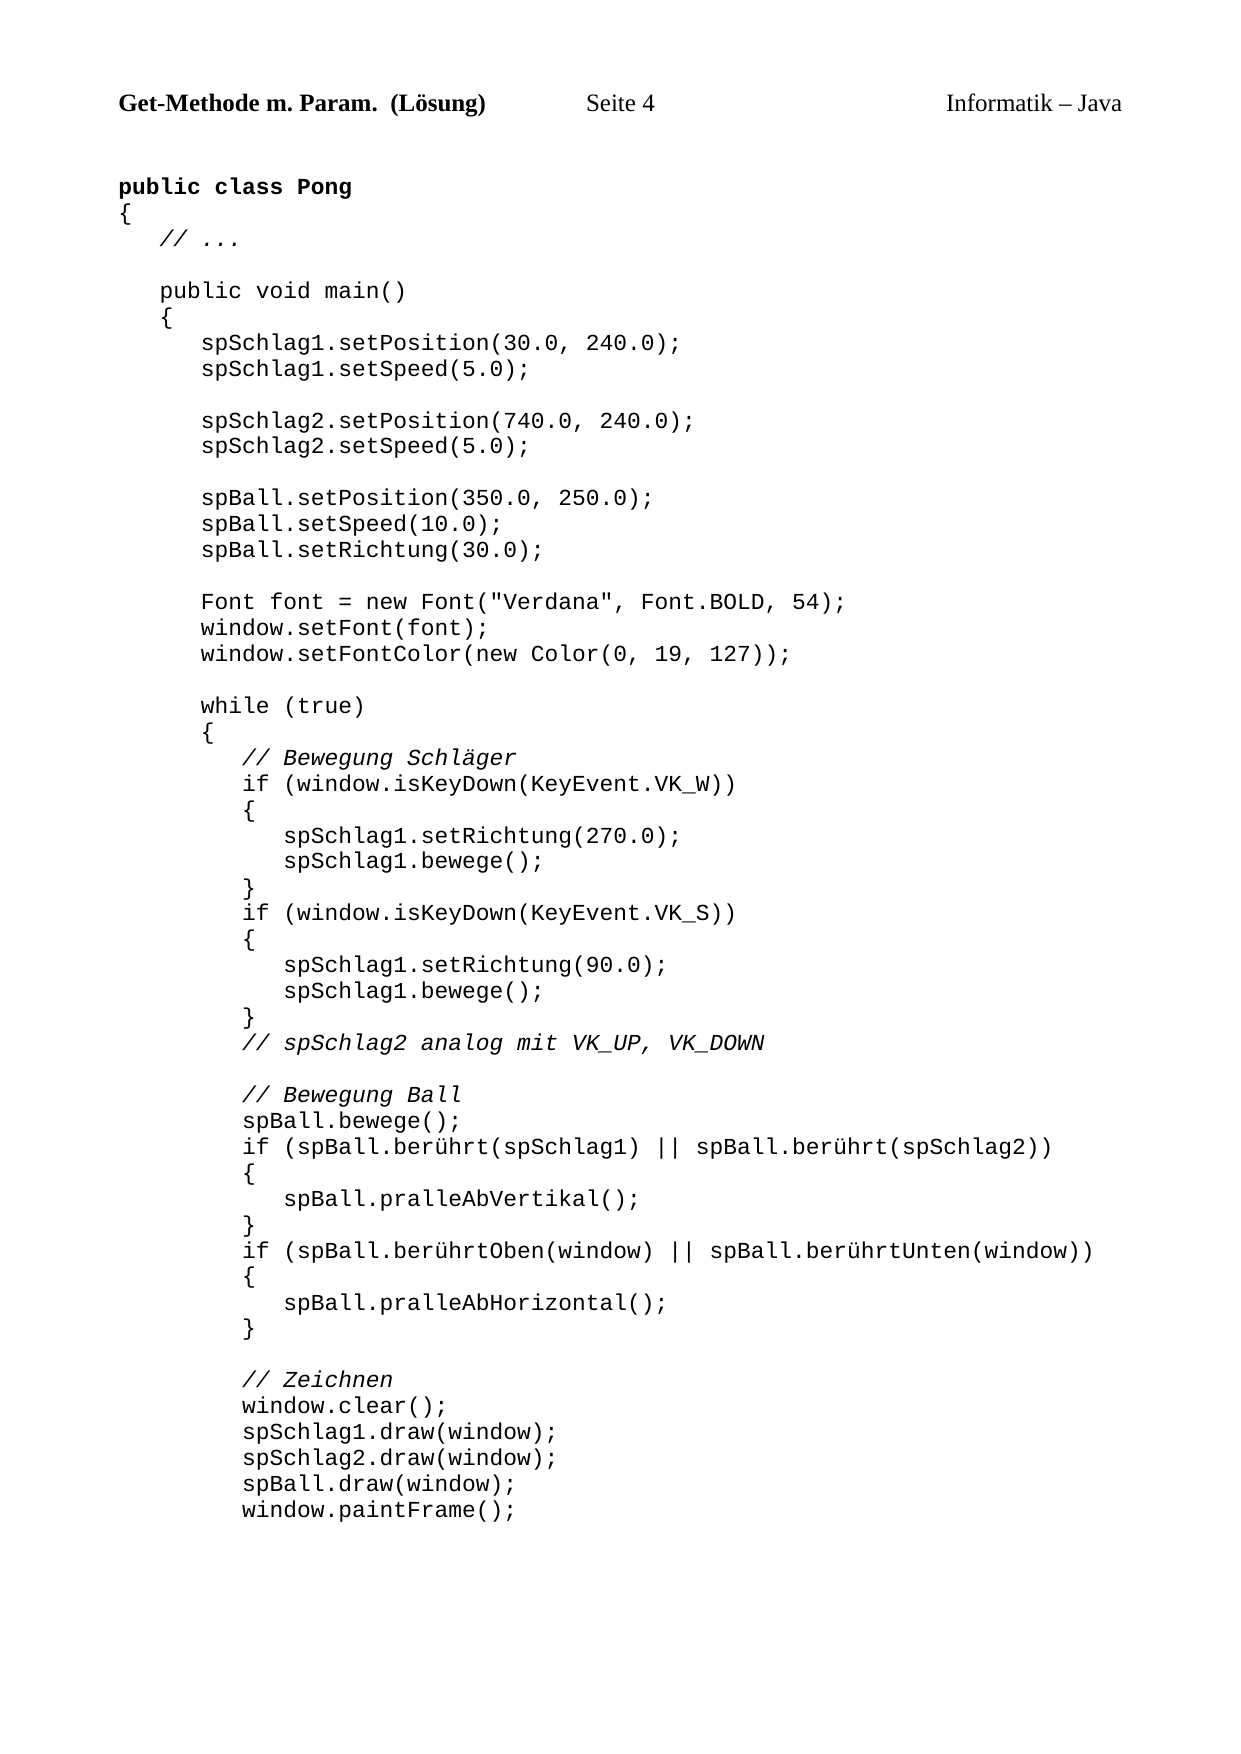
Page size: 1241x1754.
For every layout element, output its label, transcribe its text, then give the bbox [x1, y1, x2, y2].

text spSchlag2.draw(window); [118, 1446, 1122, 1472]
text public class Pong [118, 176, 1122, 201]
text spBall.draw(window); [118, 1472, 1122, 1498]
text { [118, 720, 1122, 746]
text { [118, 928, 1122, 954]
text if (window.isKeyDown(KeyEvent.VK_S)) [118, 902, 1122, 928]
text spBall.pralleAbHorizontal(); [118, 1291, 1122, 1317]
text // Bewegung Ball [118, 1083, 1122, 1109]
text spSchlag2.setPosition(740.0, 240.0); [118, 409, 1122, 435]
text Font font = new Font("Verdana", Font.BOLD, 54); [118, 591, 1122, 616]
text } [118, 1006, 1122, 1031]
text spSchlag1.setPosition(30.0, 240.0); [118, 331, 1122, 357]
text } [118, 876, 1122, 902]
text window.clear(); [118, 1394, 1122, 1421]
text // ... [118, 227, 1122, 253]
text if (spBall.berührt(spSchlag1) || spBall.berührt(spSchlag2)) [118, 1135, 1122, 1161]
text { [118, 305, 1122, 331]
text spSchlag1.bewege(); [118, 979, 1122, 1006]
text window.setFontColor(new Color(0, 19, 127)); [118, 642, 1122, 668]
text window.paintFrame(); [118, 1498, 1122, 1524]
text spBall.setSpeed(10.0); [118, 513, 1122, 539]
text spBall.setPosition(350.0, 250.0); [118, 487, 1122, 513]
text { [118, 201, 1122, 227]
text spSchlag1.setRichtung(90.0); [118, 954, 1122, 979]
text // spSchlag2 analog mit VK_UP, VK_DOWN [118, 1031, 1122, 1057]
text { [118, 1161, 1122, 1187]
text if (spBall.berührtOben(window) || spBall.berührtUnten(window)) [118, 1239, 1122, 1265]
text spSchlag2.setSpeed(5.0); [118, 435, 1122, 461]
text if (window.isKeyDown(KeyEvent.VK_W)) [118, 772, 1122, 798]
text { [118, 1265, 1122, 1291]
text spBall.pralleAbVertikal(); [118, 1187, 1122, 1213]
text // Zeichnen [118, 1369, 1122, 1394]
text spSchlag1.setSpeed(5.0); [118, 357, 1122, 383]
text // Bewegung Schläger [118, 746, 1122, 772]
text spBall.setRichtung(30.0); [118, 539, 1122, 564]
text } [118, 1213, 1122, 1239]
text spSchlag1.bewege(); [118, 850, 1122, 876]
text window.setFont(font); [118, 616, 1122, 642]
text } [118, 1317, 1122, 1343]
text spBall.bewege(); [118, 1109, 1122, 1135]
text spSchlag1.setRichtung(270.0); [118, 824, 1122, 850]
text spSchlag1.draw(window); [118, 1421, 1122, 1446]
text while (true) [118, 694, 1122, 720]
text { [118, 798, 1122, 824]
text public void main() [118, 279, 1122, 305]
